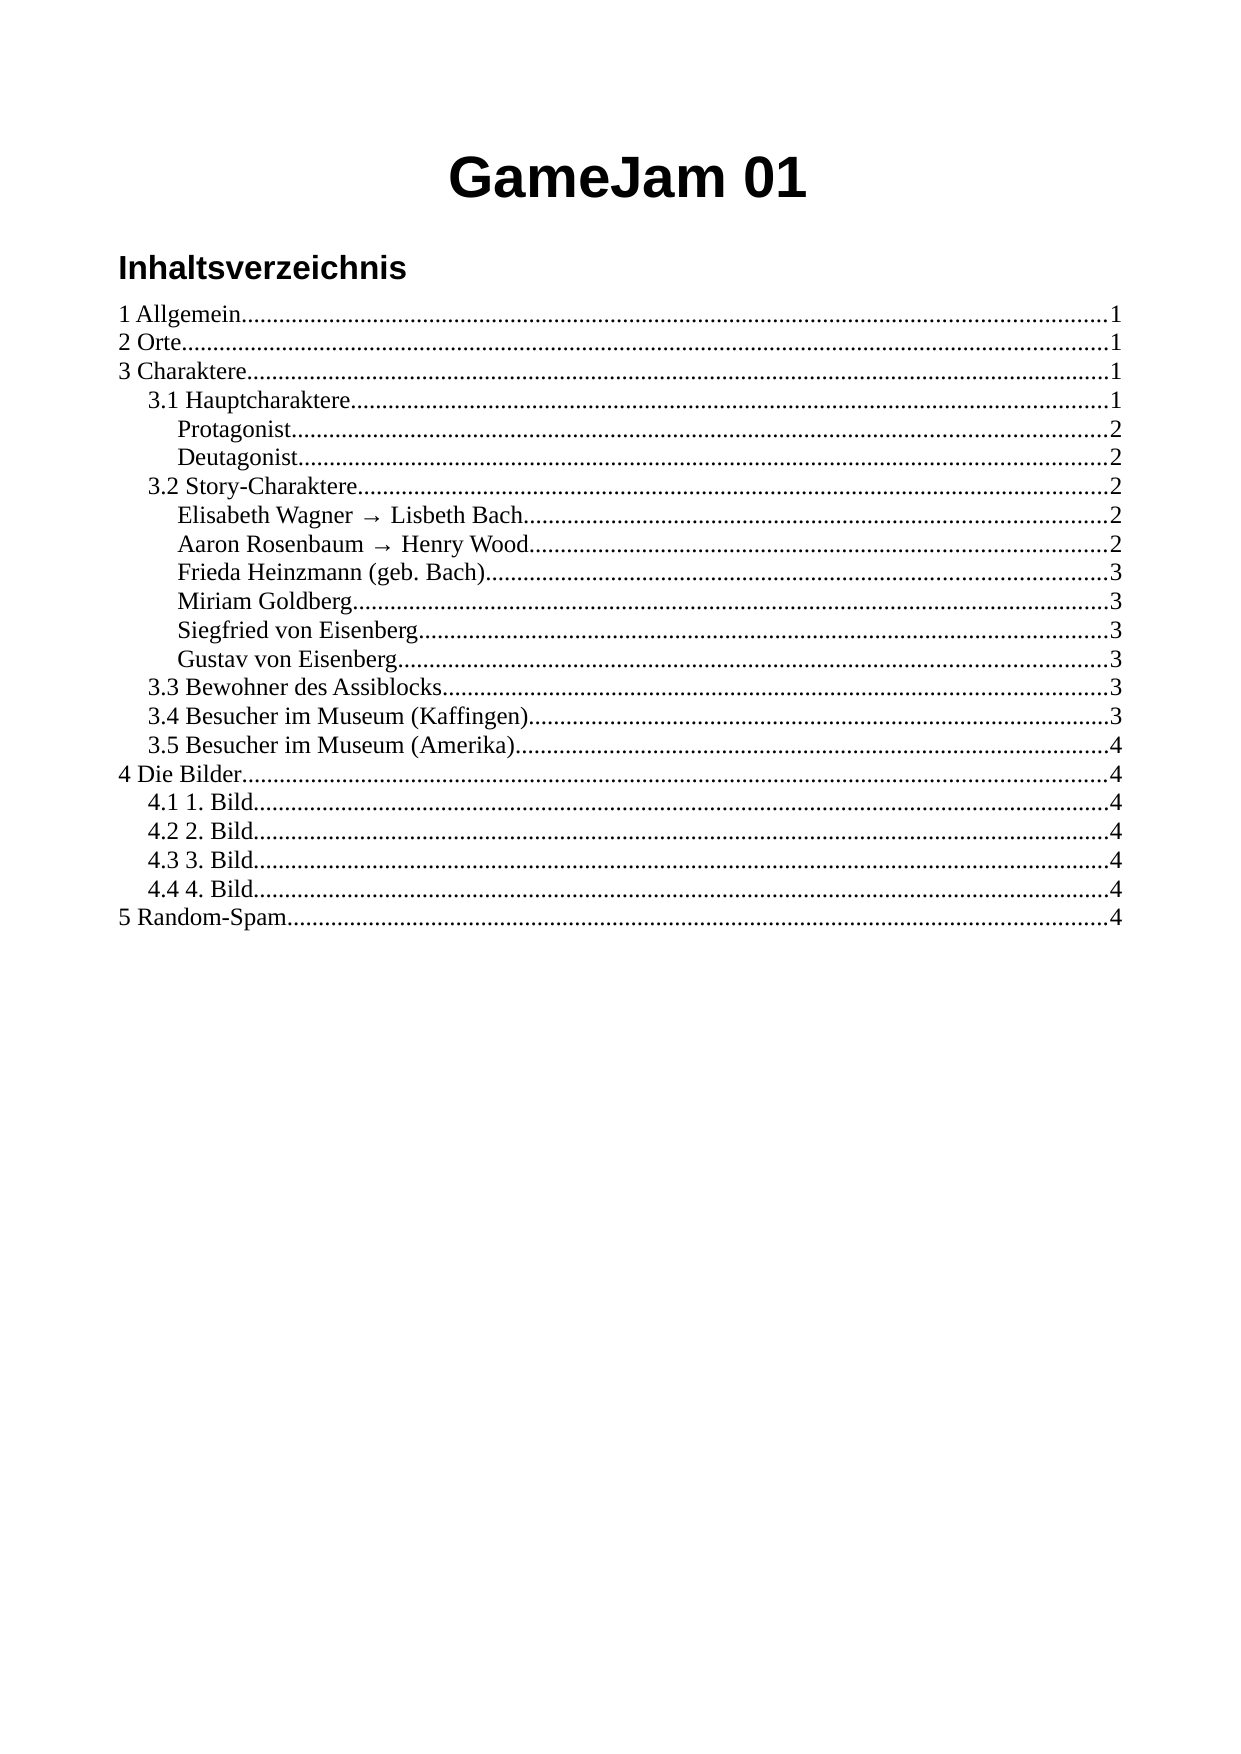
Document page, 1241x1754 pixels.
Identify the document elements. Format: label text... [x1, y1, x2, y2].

text 3.3 Bewohner des Assiblocks 3 [148, 672, 1122, 701]
text 4.4 4. Bild 4 [148, 874, 1122, 902]
text 4.3 3. Bild 4 [148, 845, 1122, 874]
text Gustav von Eisenberg 3 [177, 644, 1122, 672]
text Protagonist 2 [177, 414, 1122, 442]
text 3.1 Hauptcharaktere 1 [148, 385, 1122, 414]
subtitle Inhaltsverzeichnis [118, 248, 1122, 286]
text 3.2 Story-Charaktere 2 [148, 471, 1122, 500]
text 1 Allgemein 1 [118, 299, 1122, 327]
text 4 Die Bilder 4 [118, 759, 1122, 787]
text Deutagonist 2 [177, 442, 1122, 471]
text 4.2 2. Bild 4 [148, 816, 1122, 845]
text Frieda Heinzmann (geb. Bach) 3 [177, 557, 1122, 586]
text Aaron Rosenbaum → Henry Wood 2 [177, 529, 1122, 557]
text 3.5 Besucher im Museum (Amerika) 4 [148, 730, 1122, 759]
text 4.1 1. Bild 4 [148, 787, 1122, 816]
text 2 Orte 1 [118, 327, 1122, 356]
text 3.4 Besucher im Museum (Kaffingen) 3 [148, 701, 1122, 730]
text Miriam Goldberg 3 [177, 586, 1122, 615]
text Siegfried von Eisenberg 3 [177, 615, 1122, 644]
text 5 Random-Spam 4 [118, 902, 1122, 931]
text Elisabeth Wagner → Lisbeth Bach 2 [177, 500, 1122, 529]
text 3 Charaktere 1 [118, 356, 1122, 385]
title GameJam 01 [118, 143, 1122, 210]
